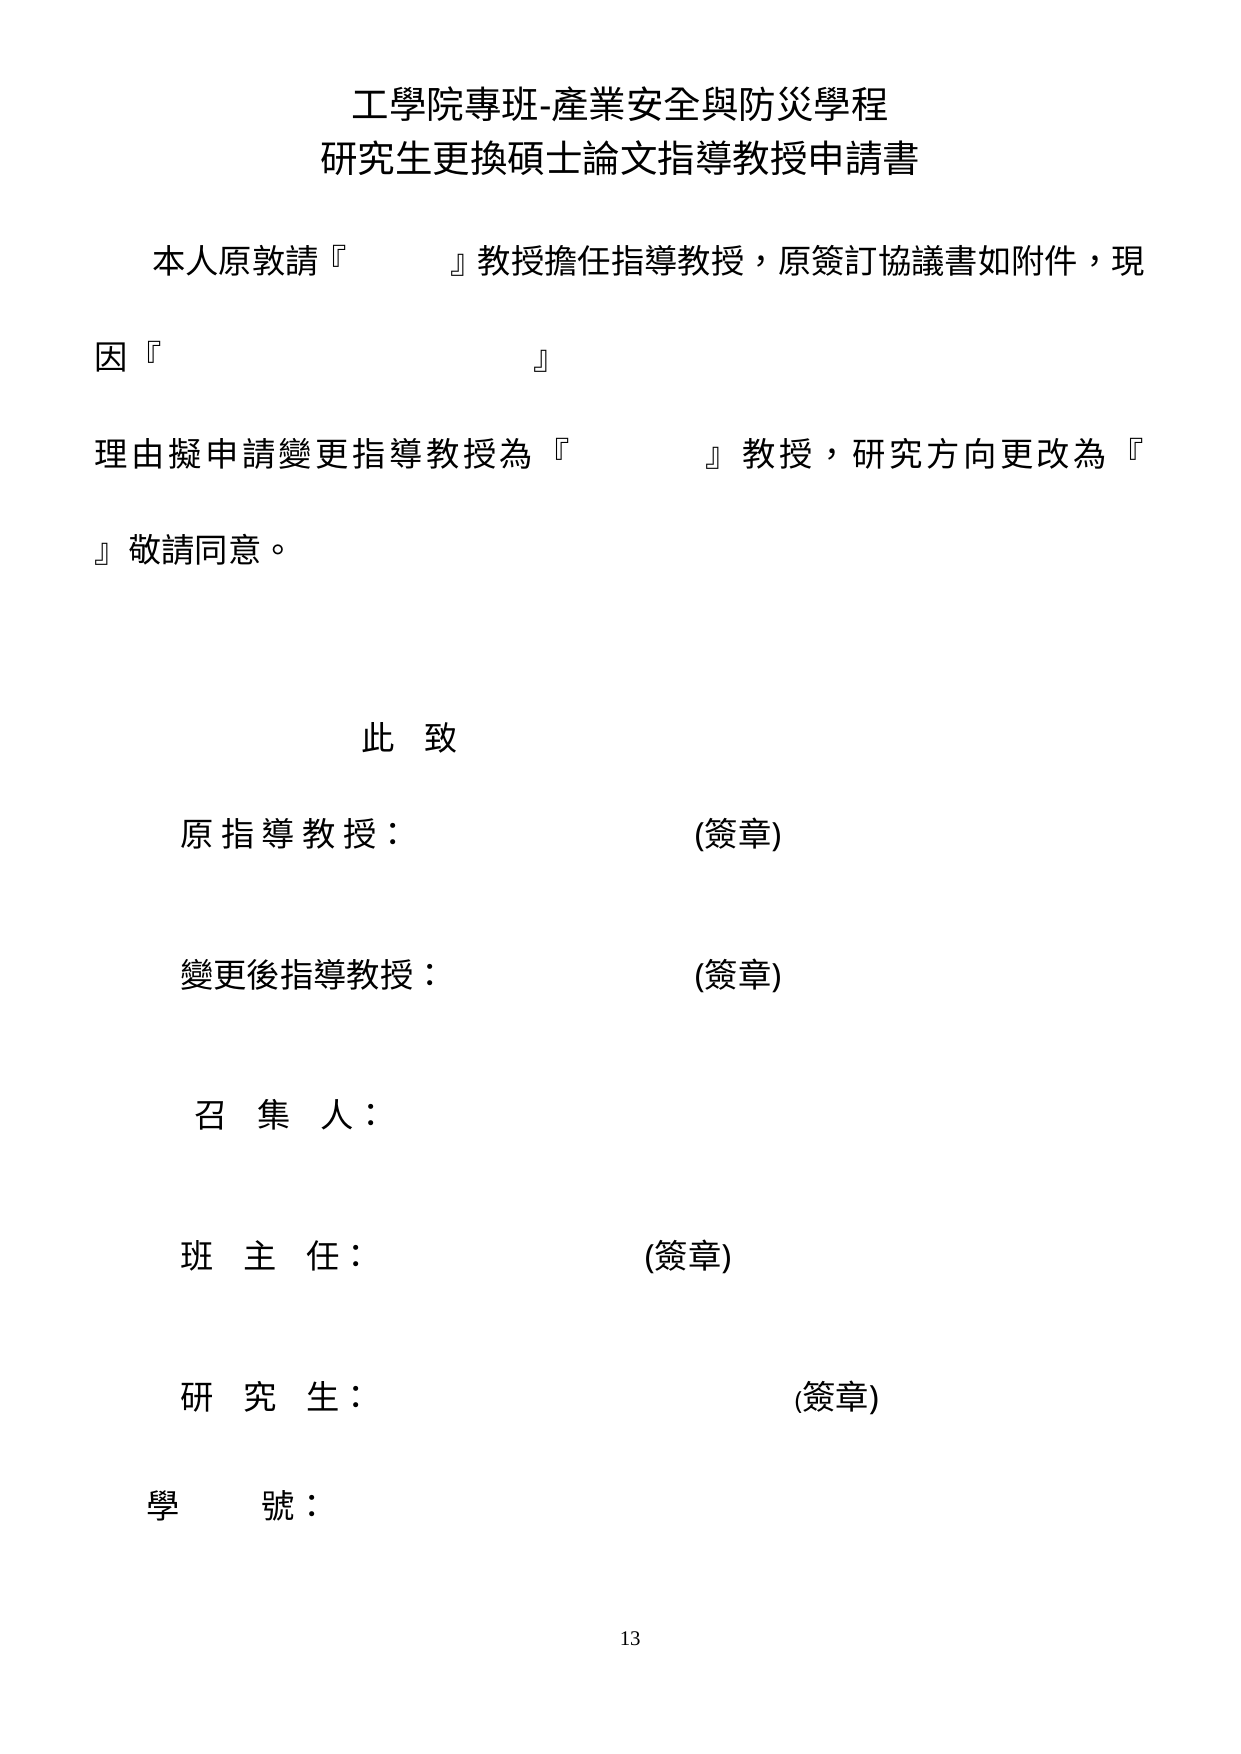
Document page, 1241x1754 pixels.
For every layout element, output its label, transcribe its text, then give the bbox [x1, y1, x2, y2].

text 研 究 生： (簽章) [94, 1371, 1146, 1419]
text 研究生更換碩士論文指導教授申請書 [94, 129, 1146, 184]
text 理由擬申請變更指導教授為『 』教授，研究方向更改為『 』敬請同意。 [94, 428, 1144, 572]
text 工學院專班-產業安全與防災學程 [94, 75, 1146, 129]
text 原 指 導 教 授： (簽章) [94, 808, 1146, 856]
text 召 集 人： [94, 1089, 1146, 1137]
text 本人原敦請『 』教授擔任指導教授，原簽訂協議書如附件，現因『 』 [94, 235, 1144, 379]
text 學 號： [94, 1480, 1146, 1528]
text 此 致 [94, 711, 1144, 759]
text 班 主 任： (簽章) [94, 1230, 1146, 1278]
text 變更後指導教授： (簽章) [94, 948, 1146, 997]
